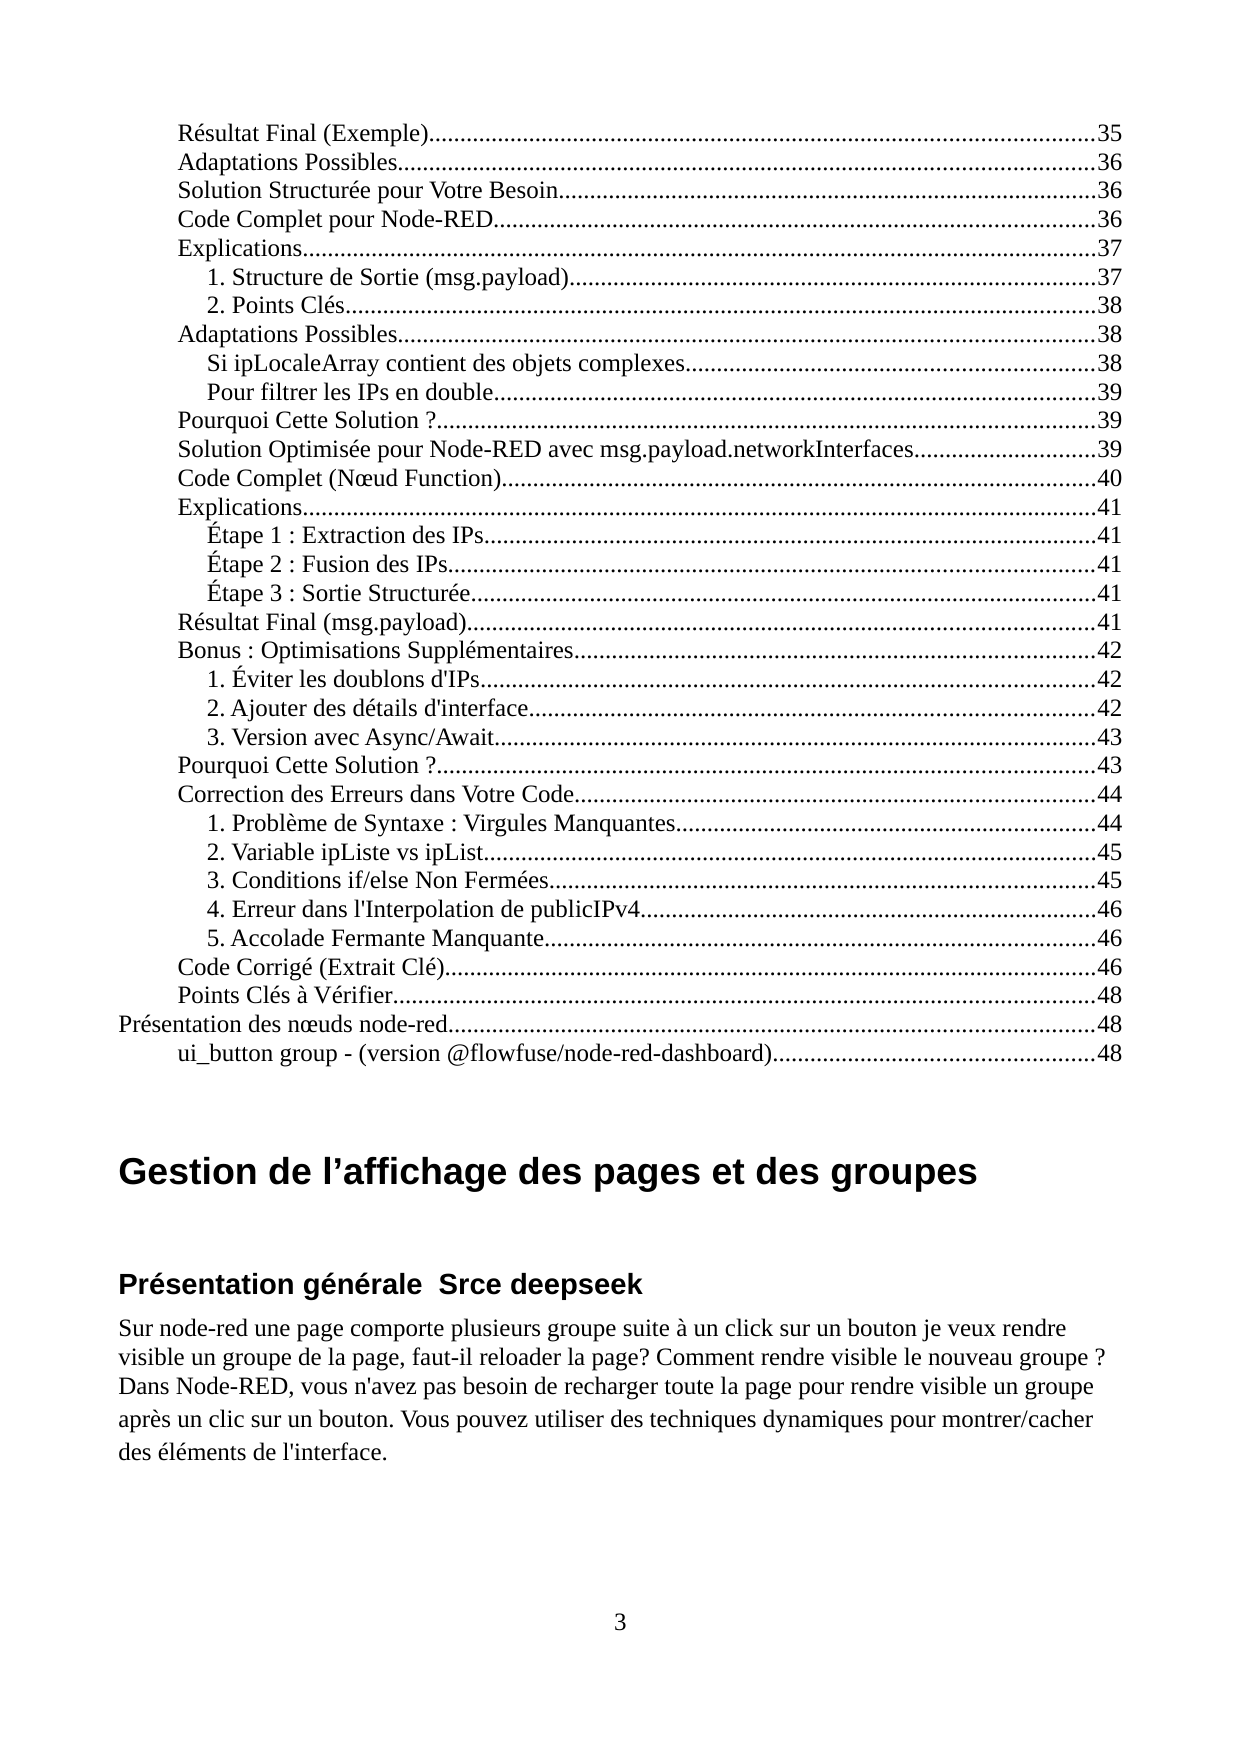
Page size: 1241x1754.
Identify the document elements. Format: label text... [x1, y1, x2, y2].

subtitle Présentation générale Srce deepseek [118, 1267, 1122, 1301]
text 3. Version avec Async/Await 43 [207, 722, 1122, 751]
text 3. Conditions if/else Non Fermées 45 [207, 866, 1122, 894]
text Bonus : Optimisations Supplémentaires 42 [177, 636, 1122, 664]
text 2. Points Clés 38 [207, 291, 1122, 319]
text 2. Variable ipListe vs ipList 45 [207, 837, 1122, 866]
text Si ipLocaleArray contient des objets complexes 38 [207, 348, 1122, 377]
text Solution Structurée pour Votre Besoin 36 [177, 176, 1122, 204]
text Explications 37 [177, 233, 1122, 262]
text 1. Problème de Syntaxe : Virgules Manquantes 44 [207, 808, 1122, 837]
text 1. Éviter les doublons d'IPs 42 [207, 664, 1122, 693]
text Pourquoi Cette Solution ? 43 [177, 751, 1122, 779]
text Adaptations Possibles 36 [177, 147, 1122, 176]
text Pour filtrer les IPs en double 39 [207, 377, 1122, 406]
text Résultat Final (msg.payload) 41 [177, 607, 1122, 636]
text Résultat Final (Exemple) 35 [177, 118, 1122, 147]
text ui_button group - (version @flowfuse/node-red-dashboard) 48 [177, 1038, 1122, 1067]
text 4. Erreur dans l'Interpolation de publicIPv4 46 [207, 894, 1122, 923]
text Points Clés à Vérifier 48 [177, 981, 1122, 1009]
text Solution Optimisée pour Node-RED avec msg.payload.networkInterfaces 39 [177, 434, 1122, 463]
text Présentation des nœuds node-red 48 [118, 1009, 1122, 1038]
text Étape 3 : Sortie Structurée 41 [207, 578, 1122, 607]
text Sur node-red une page comporte plusieurs groupe suite à un click sur un bouton je veux rendre visible un groupe de la page, faut-il reloader la page? Comment rendre visible le nouveau groupe ? [118, 1313, 1122, 1371]
text Étape 2 : Fusion des IPs 41 [207, 549, 1122, 578]
text Code Complet (Nœud Function) 40 [177, 463, 1122, 492]
text Pourquoi Cette Solution ? 39 [177, 406, 1122, 434]
subtitle Gestion de l’affichage des pages et des groupes [118, 1149, 1122, 1192]
text Code Corrigé (Extrait Clé) 46 [177, 952, 1122, 981]
text Explications 41 [177, 492, 1122, 521]
text 5. Accolade Fermante Manquante 46 [207, 923, 1122, 952]
text Correction des Erreurs dans Votre Code 44 [177, 779, 1122, 808]
text 1. Structure de Sortie (msg.payload) 37 [207, 262, 1122, 291]
text Code Complet pour Node-RED 36 [177, 204, 1122, 233]
text Dans Node-RED, vous n'avez pas besoin de recharger toute la page pour rendre visible un groupe après un clic sur un bouton. Vous pouvez utiliser des techniques dynamiques pour montrer/cacher des éléments de l'interface. [118, 1371, 1122, 1466]
text 2. Ajouter des détails d'interface 42 [207, 693, 1122, 722]
text Étape 1 : Extraction des IPs 41 [207, 521, 1122, 549]
text Adaptations Possibles 38 [177, 319, 1122, 348]
